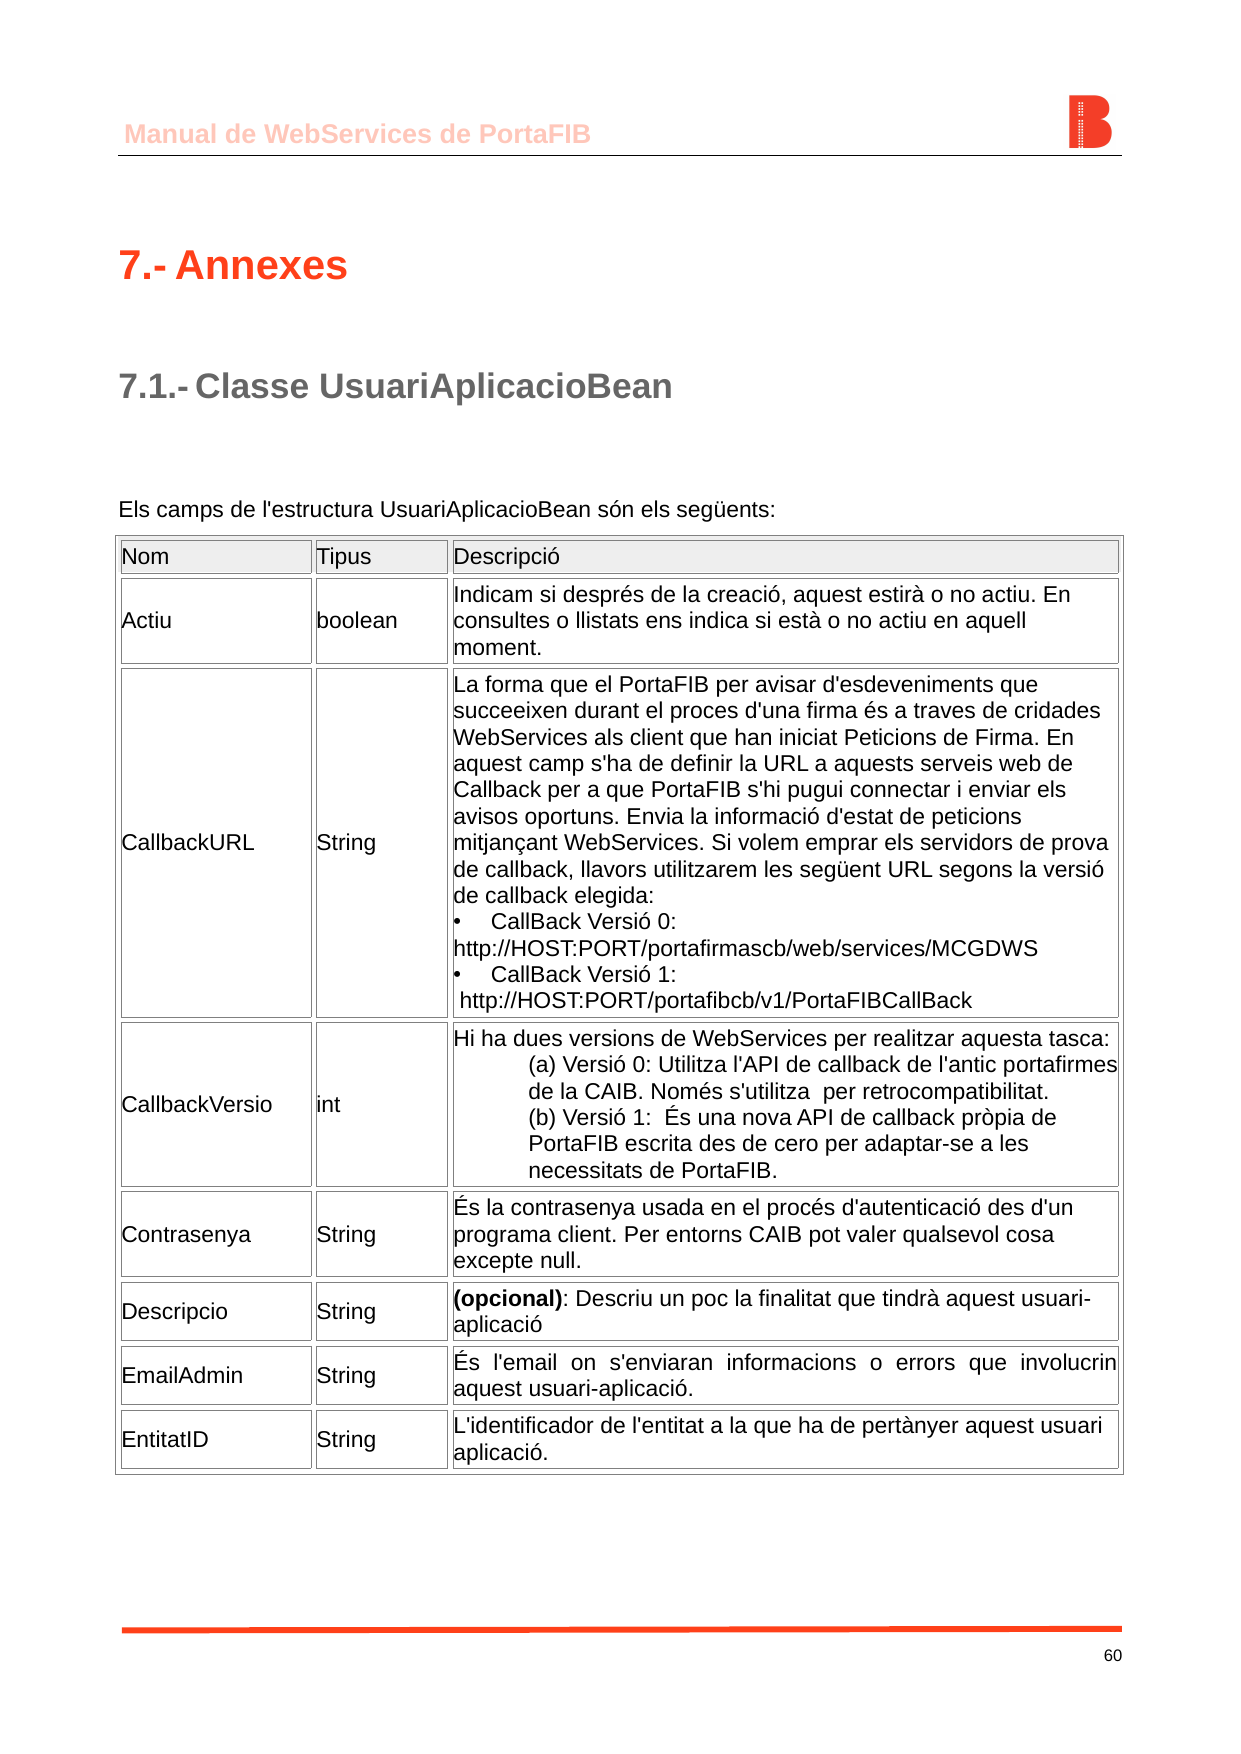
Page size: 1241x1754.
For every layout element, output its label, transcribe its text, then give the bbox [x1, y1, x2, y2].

subtitle Annexes [118, 241, 1122, 289]
table_cell String [313, 1276, 450, 1340]
table_cell És la contrasenya usada en el procés d'autenticació des d'un programa client. Per entorns CAIB pot valer qualsevol cosa excepte null. [450, 1186, 1121, 1276]
table_cell Contrasenya [118, 1186, 313, 1276]
table_cell EmailAdmin [118, 1340, 313, 1404]
table_cell int [313, 1017, 450, 1186]
table_cell Indicam si després de la creació, aquest estirà o no actiu. En consultes o llistats ens indica si està o no actiu en aquell moment. [450, 573, 1121, 663]
table_cell CallbackVersio [118, 1017, 313, 1186]
table_cell String [313, 1340, 450, 1404]
table_cell CallbackURL [118, 663, 313, 1017]
picture [1063, 94, 1117, 150]
table_cell Actiu [118, 573, 313, 663]
table_header Nom [118, 536, 313, 572]
table_cell La forma que el PortaFIB per avisar d'esdeveniments que succeeixen durant el proces d'una firma és a traves de cridades WebServices als client que han iniciat Peticions de Firma. En aquest camp s'ha de definir la URL a aquests serveis web de Callback per a que PortaFIB s'hi pugui connectar i enviar els avisos oportuns. Envia la informació d'estat de peticions mitjançant WebServices. Si volem emprar els servidors de prova de callback, llavors utilitzarem les següent URL segons la versió de callback elegida: CallBack Versió 0: http://HOST:PORT/portafirmascb/web/services/MCGDWS CallBack Versió 1: http://HOST:PORT/portafibcb/v1/PortaFIBCallBack [450, 663, 1121, 1017]
table_cell (opcional): Descriu un poc la finalitat que tindrà aquest usuari-aplicació [450, 1276, 1121, 1340]
table_cell EntitatID [118, 1404, 313, 1468]
table_header Descripció [450, 536, 1121, 572]
table_cell String [313, 663, 450, 1017]
table_cell String [313, 1186, 450, 1276]
table_cell L'identificador de l'entitat a la que ha de pertànyer aquest usuari aplicació. [450, 1404, 1121, 1468]
table_header Tipus [313, 536, 450, 572]
table_cell boolean [313, 573, 450, 663]
subtitle Classe UsuariAplicacioBean [118, 365, 1122, 406]
table_cell És l'email on s'enviaran informacions o errors que involucrin aquest usuari-aplicació. [450, 1340, 1121, 1404]
table_cell Descripcio [118, 1276, 313, 1340]
text Els camps de l'estructura UsuariAplicacioBean són els següents: [118, 496, 1122, 522]
table_cell Hi ha dues versions de WebServices per realitzar aquesta tasca: (a) Versió 0: Utilitza l'API de callback de l'antic portafirmes de la CAIB. Només s'utilitza per retrocompatibilitat. (b) Versió 1: És una nova API de callback pròpia de PortaFIB escrita des de cero per adaptar-se a les necessitats de PortaFIB. [450, 1017, 1121, 1186]
table_cell String [313, 1404, 450, 1468]
